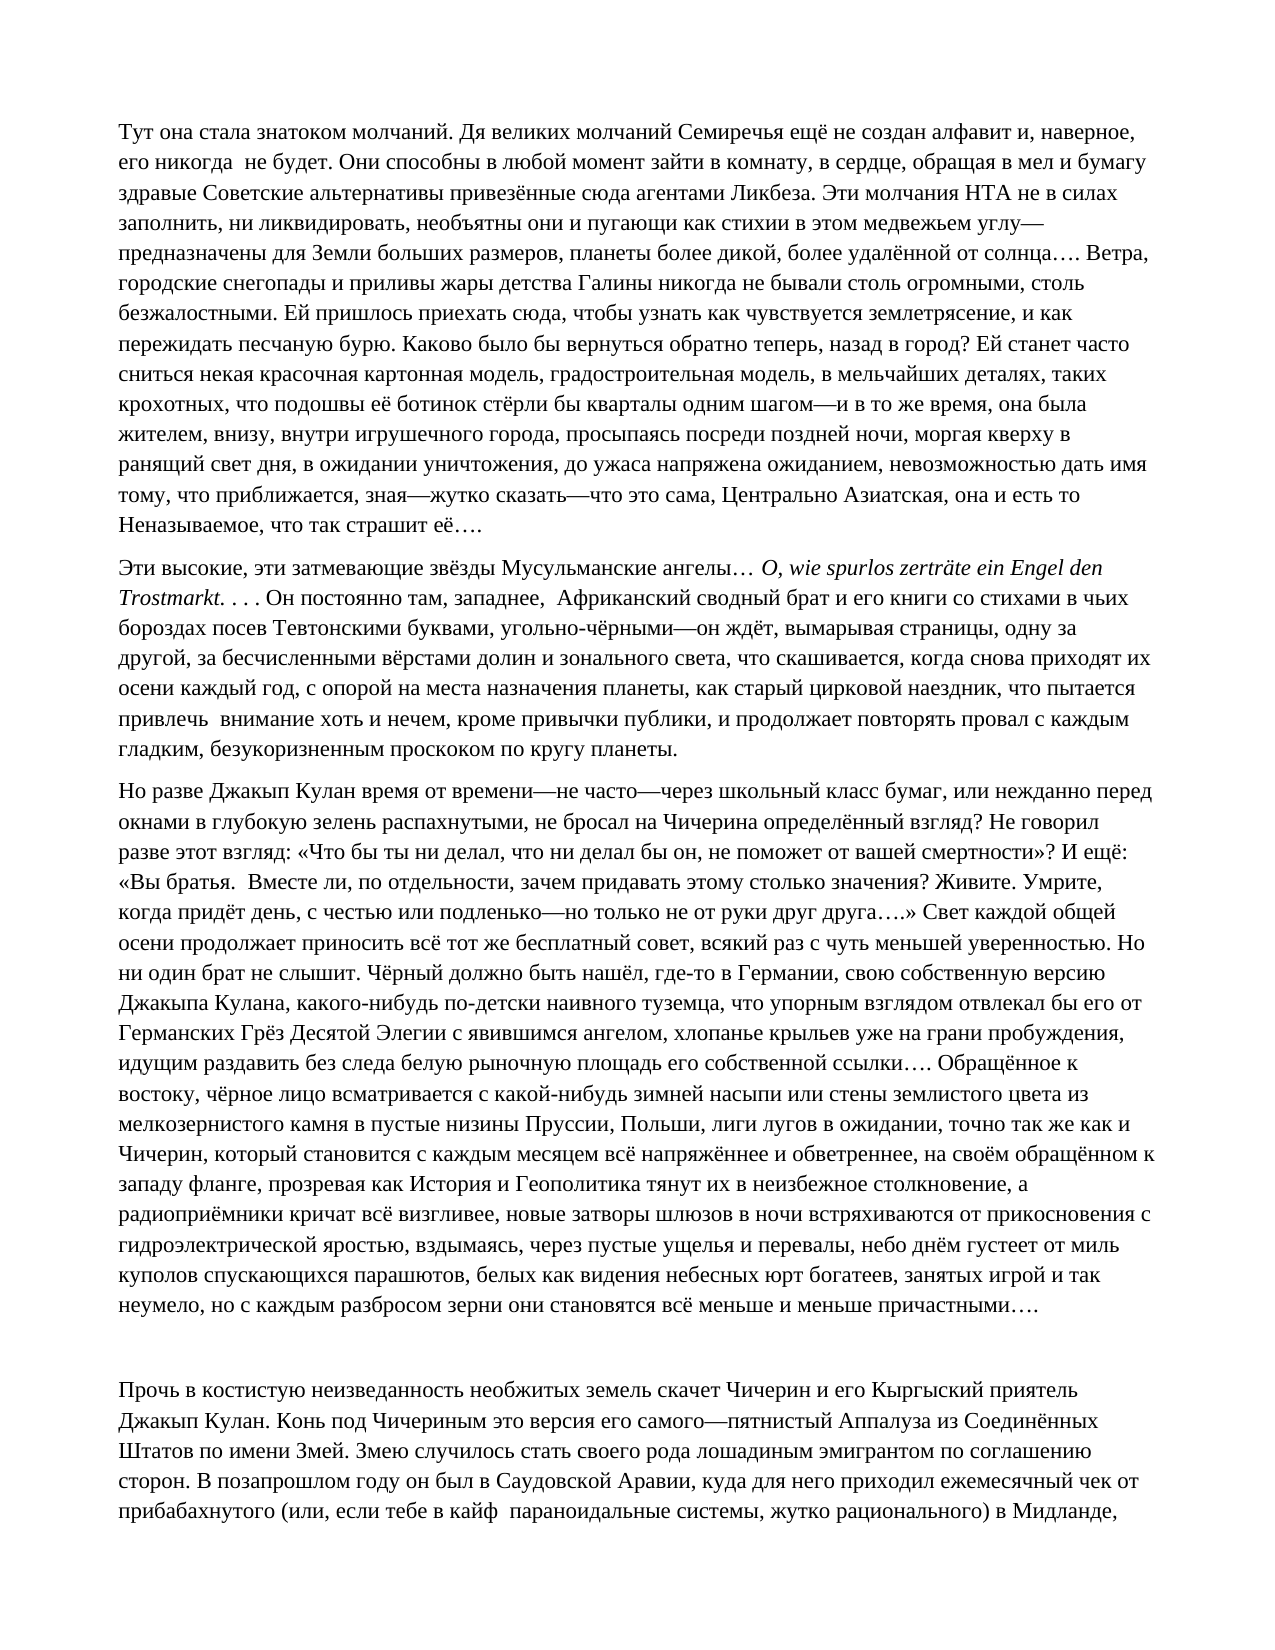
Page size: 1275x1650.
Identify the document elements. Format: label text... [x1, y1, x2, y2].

text Прочь в костистую неизведанность необжитых земель скачет Чичерин и его Кыргыский приятель Джакып Кулан. Конь под Чичериным это версия его самого—пятнистый Аппалуза из Соединённых Штатов по имени Змей. Змею случилось стать своего рода лошадиным эмигрантом по соглашению сторон. В позапрошлом году он был в Саудовской Аравии, куда для него приходил ежемесячный чек от прибабахнутого (или, если тебе в кайф параноидальные системы, жутко рационального) в Мидланде, [118, 1376, 1157, 1524]
text Но разве Джакып Кулан время от времени—не часто—через школьный класс бумаг, или нежданно перед окнами в глубокую зелень распахнутыми, не бросал на Чичерина определённый взгляд? Не говорил разве этот взгляд: «Что бы ты ни делал, что ни делал бы он, не поможет от вашей смертности»? И ещё: «Вы братья. Вместе ли, по отдельности, зачем придавать этому столько значения? Живите. Умрите, когда придёт день, с честью или подленько—но только не от руки друг друга….» Свет каждой общей осени продолжает приносить всё тот же бесплатный совет, всякий раз с чуть меньшей уверенностью. Но ни один брат не слышит. Чёрный должно быть нашёл, где-то в Германии, свою собственную версию Джакыпа Кулана, какого-нибудь по-детски наивного туземца, что упорным взглядом отвлекал бы его от Германских Грёз Десятой Элегии с явившимся ангелом, хлопанье крыльев уже на грани пробуждения, идущим раздавить без следа белую рыночную площадь его собственной ссылки…. Обращённое к востоку, чёрное лицо всматривается с какой-нибудь зимней насыпи или стены землистого цвета из мелкозернистого камня в пустые низины Пруссии, Польши, лиги лугов в ожидании, точно так же как и Чичерин, который становится с каждым месяцем всё напряжённее и обветреннее, на своём обращённом к западу фланге, прозревая как История и Геополитика тянут их в неизбежное столкновение, а радиоприёмники кричат всё визгливее, новые затворы шлюзов в ночи встряхиваются от прикосновения с гидроэлектрической яростью, вздымаясь, через пустые ущелья и перевалы, небо днём густеет от миль куполов спускающихся парашютов, белых как видения небесных юрт богатеев, занятых игрой и так неумело, но с каждым разбросом зерни они становятся всё меньше и меньше причастными…. [118, 777, 1157, 1317]
text Эти высокие, эти затмевающие звёзды Мусульманские ангелы… O, wie spurlos zerträte ein Engel den Trostmarkt. . . . Он постоянно там, западнее, Африканский сводный брат и его книги со стихами в чьих бороздах посев Тевтонскими буквами, угольно-чёрными—он ждёт, вымарывая страницы, одну за другой, за бесчисленными вёрстами долин и зонального света, что скашивается, когда снова приходят их осени каждый год, с опорой на места назначения планеты, как старый цирковой наездник, что пытается привлечь внимание хоть и нечем, кроме привычки публики, и продолжает повторять провал с каждым гладким, безукоризненным проскоком по кругу планеты. [118, 553, 1157, 761]
text Тут она стала знатоком молчаний. Дя великих молчаний Семиречья ещё не создан алфавит и, наверное, его никогда не будет. Они способны в любой момент зайти в комнату, в сердце, обращая в мел и бумагу здравые Советские альтернативы привезённые сюда агентами Ликбеза. Эти молчания НТА не в силах заполнить, ни ликвидировать, необъятны они и пугающи как стихии в этом медвежьем углу—предназначены для Земли больших размеров, планеты более дикой, более удалённой от солнца…. Ветра, городские снегопады и приливы жары детства Галины никогда не бывали столь огромными, столь безжалостными. Ей пришлось приехать сюда, чтобы узнать как чувствуется землетрясение, и как пережидать песчаную бурю. Каково было бы вернуться обратно теперь, назад в город? Ей станет часто сниться некая красочная картонная модель, градостроительная модель, в мельчайших деталях, таких крохотных, что подошвы её ботинок стёрли бы кварталы одним шагом—и в то же время, она была жителем, внизу, внутри игрушечного города, просыпаясь посреди поздней ночи, моргая кверху в ранящий свет дня, в ожидании уничтожения, до ужаса напряжена ожиданием, невозможностью дать имя тому, что приближается, зная—жутко сказать—что это сама, Центрально Азиатская, она и есть то Неназываемое, что так страшит её…. [118, 118, 1157, 537]
